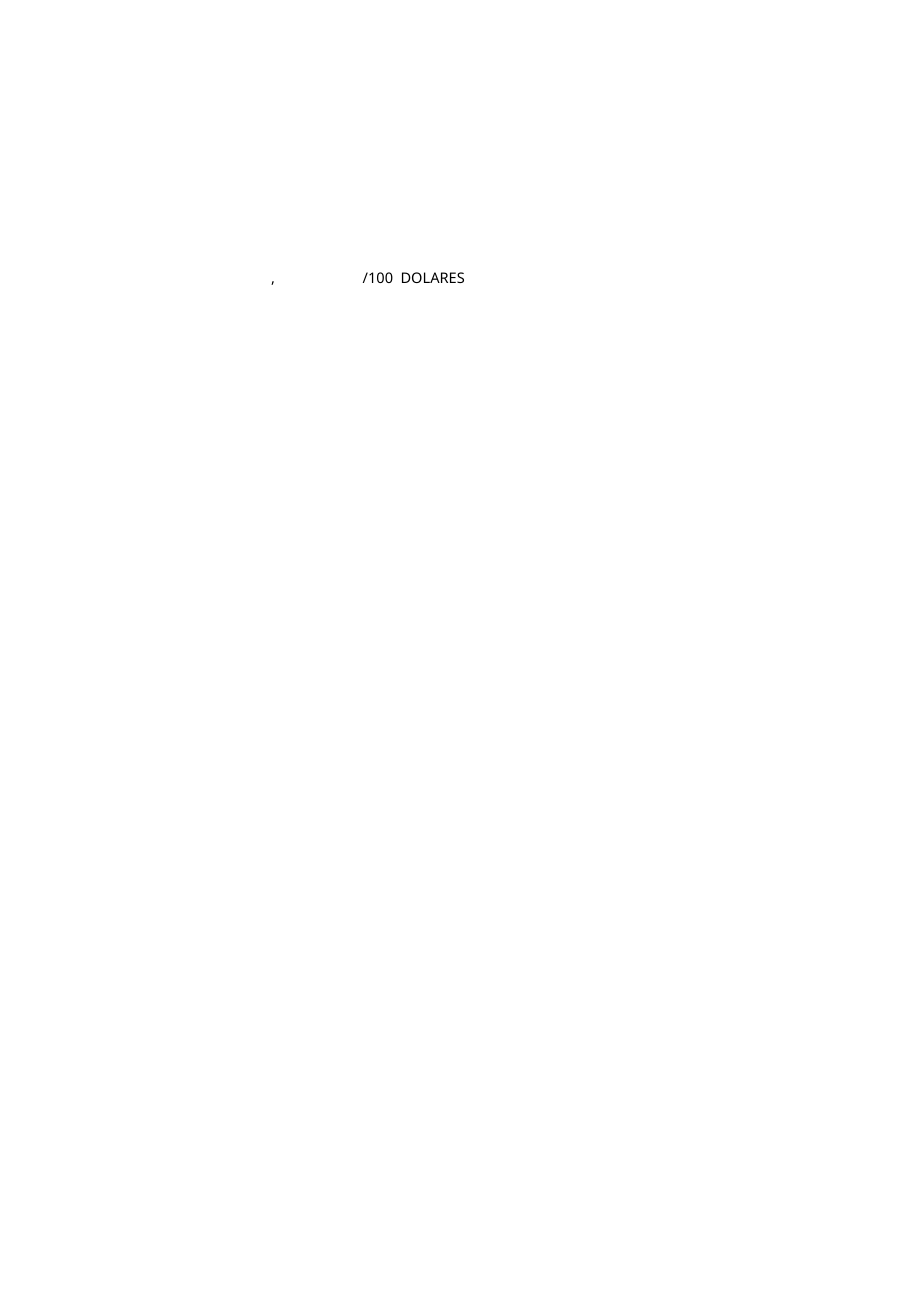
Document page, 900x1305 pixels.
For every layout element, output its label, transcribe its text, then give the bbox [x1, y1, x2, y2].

table_cell [692, 1118, 823, 1155]
table_cell [598, 690, 692, 958]
text <if test="len(invoice.lines) == 12"> [45, 1017, 832, 1042]
table_cell <if test="line.amount >0"><formatLang(line.amount, invoice.party.lang, currency=invoice.currency)></if> [692, 1155, 823, 1242]
table_cell [598, 474, 692, 690]
table_cell [138, 690, 598, 958]
table_header [45, 1043, 138, 1080]
table_cell [45, 690, 138, 958]
table_cell [598, 1118, 692, 1155]
table_cell <(str(line.quantity).split(".") )[0]> [45, 1155, 138, 1242]
table_header [692, 1043, 823, 1080]
table_cell <if test="line.unit_price >0"> <str(line.unit_price)[0:(len(str(line.unit_price))-2)]> </if> [598, 1155, 692, 1242]
table_cell [138, 118, 598, 258]
table_cell [45, 118, 138, 258]
table_cell <amount2words>, <decimales> /100 DOLARES [138, 258, 598, 474]
table_cell <formatLang(invoice.tax_amount, invoice.party.lang, currency=invoice.currency)> [692, 474, 823, 690]
table_cell <formatLang(descuento, invoice.party.lang, currency=invoice.currency)> [692, 118, 823, 258]
table_header <for each="line in invoice.lines"> [138, 1043, 598, 1080]
text </if> [45, 988, 832, 1013]
table_cell [598, 258, 692, 474]
table_cell [45, 474, 138, 690]
table_cell [598, 1080, 692, 1118]
table_cell [692, 1080, 823, 1118]
table_cell [138, 474, 598, 690]
table_cell <if test="lineas <= 3"> <for each="line in line.description.split('\n')"> <line> </for> </if> <if test="lineas > 3"> <for each="line in line.description[0:40].split('\n')"> <line> </for> </if> [138, 1155, 598, 1242]
table_cell <when test="line.type == 'line'"> [138, 1118, 598, 1155]
table_cell [598, 118, 692, 258]
table_header [598, 1043, 692, 1080]
table_cell [45, 1118, 138, 1155]
table_cell [45, 258, 138, 474]
table_cell <formatLang(invoice.untaxed_amount, invoice.party.lang, currency=invoice.currency)> [692, 258, 823, 474]
table_cell [45, 1080, 138, 1118]
table_cell <formatLang(invoice.total_amount, invoice.party.lang, currency=invoice.currency)> [692, 690, 823, 958]
table_cell <choose test=""> [138, 1080, 598, 1118]
